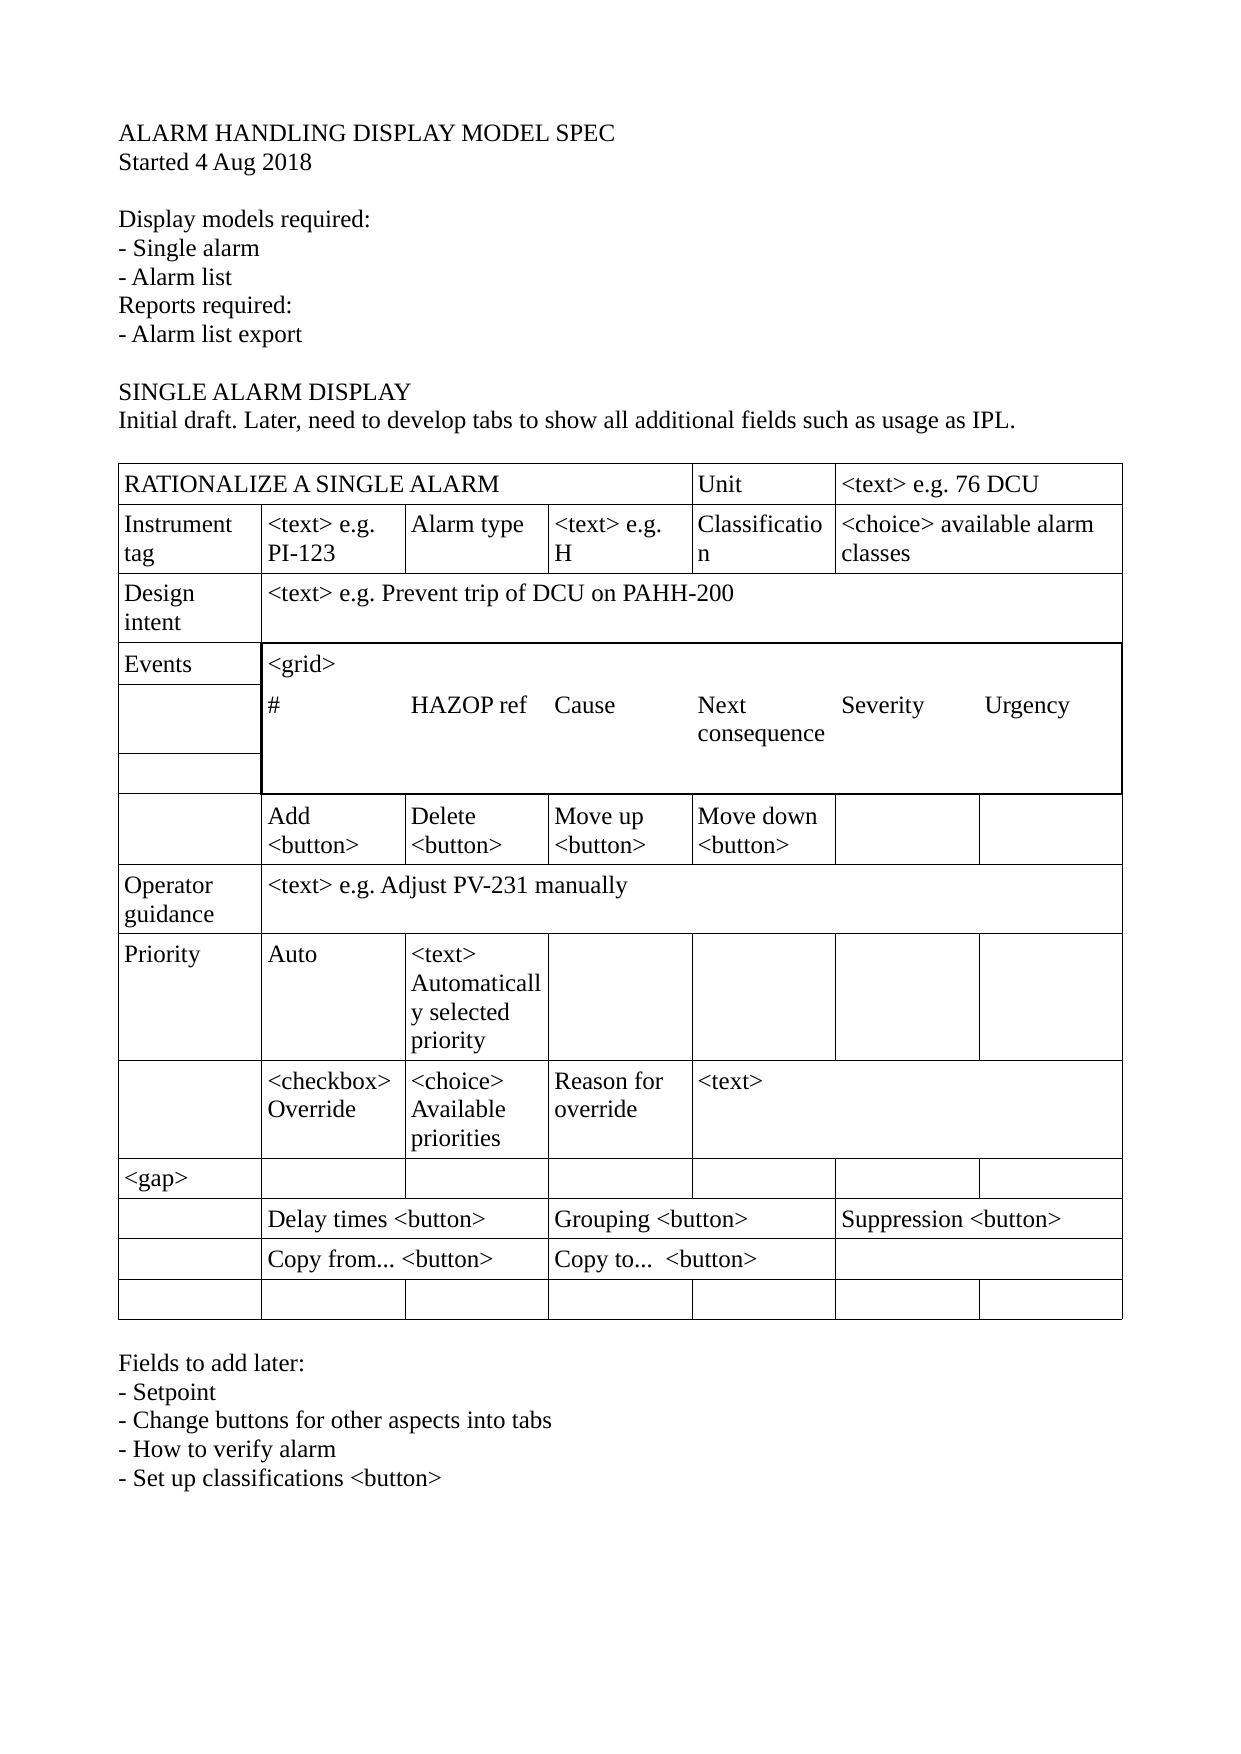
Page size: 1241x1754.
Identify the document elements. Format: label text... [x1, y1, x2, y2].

table_cell Instrument tag [119, 505, 261, 572]
table_cell Move up <button> [549, 795, 692, 864]
text Started 4 Aug 2018 [118, 147, 1122, 176]
text - Alarm list export [118, 319, 1122, 348]
table_cell <text> Automatically selected priority [406, 934, 548, 1060]
table_cell [119, 1061, 261, 1158]
table_cell Urgency [979, 684, 1121, 753]
table_cell Events [119, 643, 260, 684]
table_cell [692, 644, 835, 684]
table_cell [979, 644, 1121, 684]
text Fields to add later: [118, 1348, 1122, 1377]
table_cell [119, 1199, 261, 1238]
table_cell # [263, 684, 405, 753]
text SINGLE ALARM DISPLAY [118, 377, 1122, 406]
table_cell <checkbox> Override [262, 1061, 405, 1158]
table_cell [549, 934, 692, 1060]
text - Alarm list [118, 262, 1122, 291]
table_cell [693, 934, 835, 1060]
text - Change buttons for other aspects into tabs [118, 1405, 1122, 1434]
table_cell <choice> Available priorities [406, 1061, 548, 1158]
table_cell [405, 753, 548, 793]
table_cell [979, 753, 1121, 793]
table_cell Next consequence [692, 684, 835, 753]
table_cell [262, 1159, 405, 1198]
text - Single alarm [118, 233, 1122, 262]
table_header Unit [693, 464, 835, 503]
table_cell [263, 753, 405, 793]
table_cell [262, 1280, 405, 1319]
table_cell [836, 1280, 979, 1319]
table_cell [548, 644, 692, 684]
table_cell <text> [693, 1061, 1122, 1158]
table_cell [980, 795, 1122, 864]
table_header RATIONALIZE A SINGLE ALARM [119, 464, 692, 503]
table_cell [693, 1159, 835, 1198]
table_cell Classification [693, 505, 835, 572]
table_cell HAZOP ref [405, 684, 548, 753]
table_cell [548, 753, 692, 793]
table_cell [980, 1280, 1122, 1319]
table_cell [119, 754, 260, 793]
table_cell Priority [119, 934, 261, 1060]
table_cell [836, 934, 979, 1060]
table_cell [835, 644, 979, 684]
table_cell [119, 685, 260, 753]
table_cell Reason for override [549, 1061, 692, 1158]
table_cell [119, 1239, 261, 1279]
table_cell <text> e.g. Prevent trip of DCU on PAHH-200 [262, 574, 1122, 642]
table_cell <gap> [119, 1159, 261, 1198]
table_cell Delete <button> [406, 795, 548, 864]
table_cell [405, 644, 548, 684]
table_cell Auto [262, 934, 405, 1060]
table_cell <text> e.g. H [549, 505, 692, 572]
text - How to verify alarm [118, 1434, 1122, 1463]
table_cell Copy from... <button> [262, 1239, 548, 1279]
table_cell Operator guidance [119, 865, 261, 933]
table_cell [119, 1280, 261, 1319]
text - Set up classifications <button> [118, 1463, 1122, 1492]
table_cell Suppression <button> [836, 1199, 1122, 1238]
table_cell Grouping <button> [549, 1199, 835, 1238]
table_cell [980, 934, 1122, 1060]
table_cell [836, 1159, 979, 1198]
table_cell <choice> available alarm classes [836, 505, 1122, 572]
table_cell <grid> [263, 644, 405, 684]
table_cell [692, 753, 835, 793]
table_cell Alarm type [406, 505, 548, 572]
table_cell Cause [548, 684, 692, 753]
table_cell [549, 1280, 692, 1319]
table_cell [980, 1159, 1122, 1198]
table_cell [406, 1159, 548, 1198]
table_cell [836, 795, 979, 864]
table_cell Severity [835, 684, 979, 753]
table_cell [119, 794, 261, 864]
table_cell [693, 1280, 835, 1319]
table_cell [406, 1280, 548, 1319]
text Reports required: [118, 291, 1122, 319]
table_cell [836, 1239, 1122, 1279]
table_cell Move down <button> [693, 795, 835, 864]
table_cell Design intent [119, 574, 261, 642]
text - Setpoint [118, 1377, 1122, 1405]
text Initial draft. Later, need to develop tabs to show all additional fields such as usage as IPL. [118, 406, 1122, 434]
table_header <text> e.g. 76 DCU [836, 464, 1122, 503]
table_cell <text> e.g. PI-123 [262, 505, 405, 572]
table_cell Copy to... <button> [549, 1239, 835, 1279]
table_cell <text> e.g. Adjust PV-231 manually [262, 865, 1122, 933]
table_cell Add <button> [262, 795, 405, 864]
text Display models required: [118, 204, 1122, 233]
table_cell Delay times <button> [262, 1199, 548, 1238]
table_cell [835, 753, 979, 793]
table_cell [549, 1159, 692, 1198]
text ALARM HANDLING DISPLAY MODEL SPEC [118, 118, 1122, 147]
